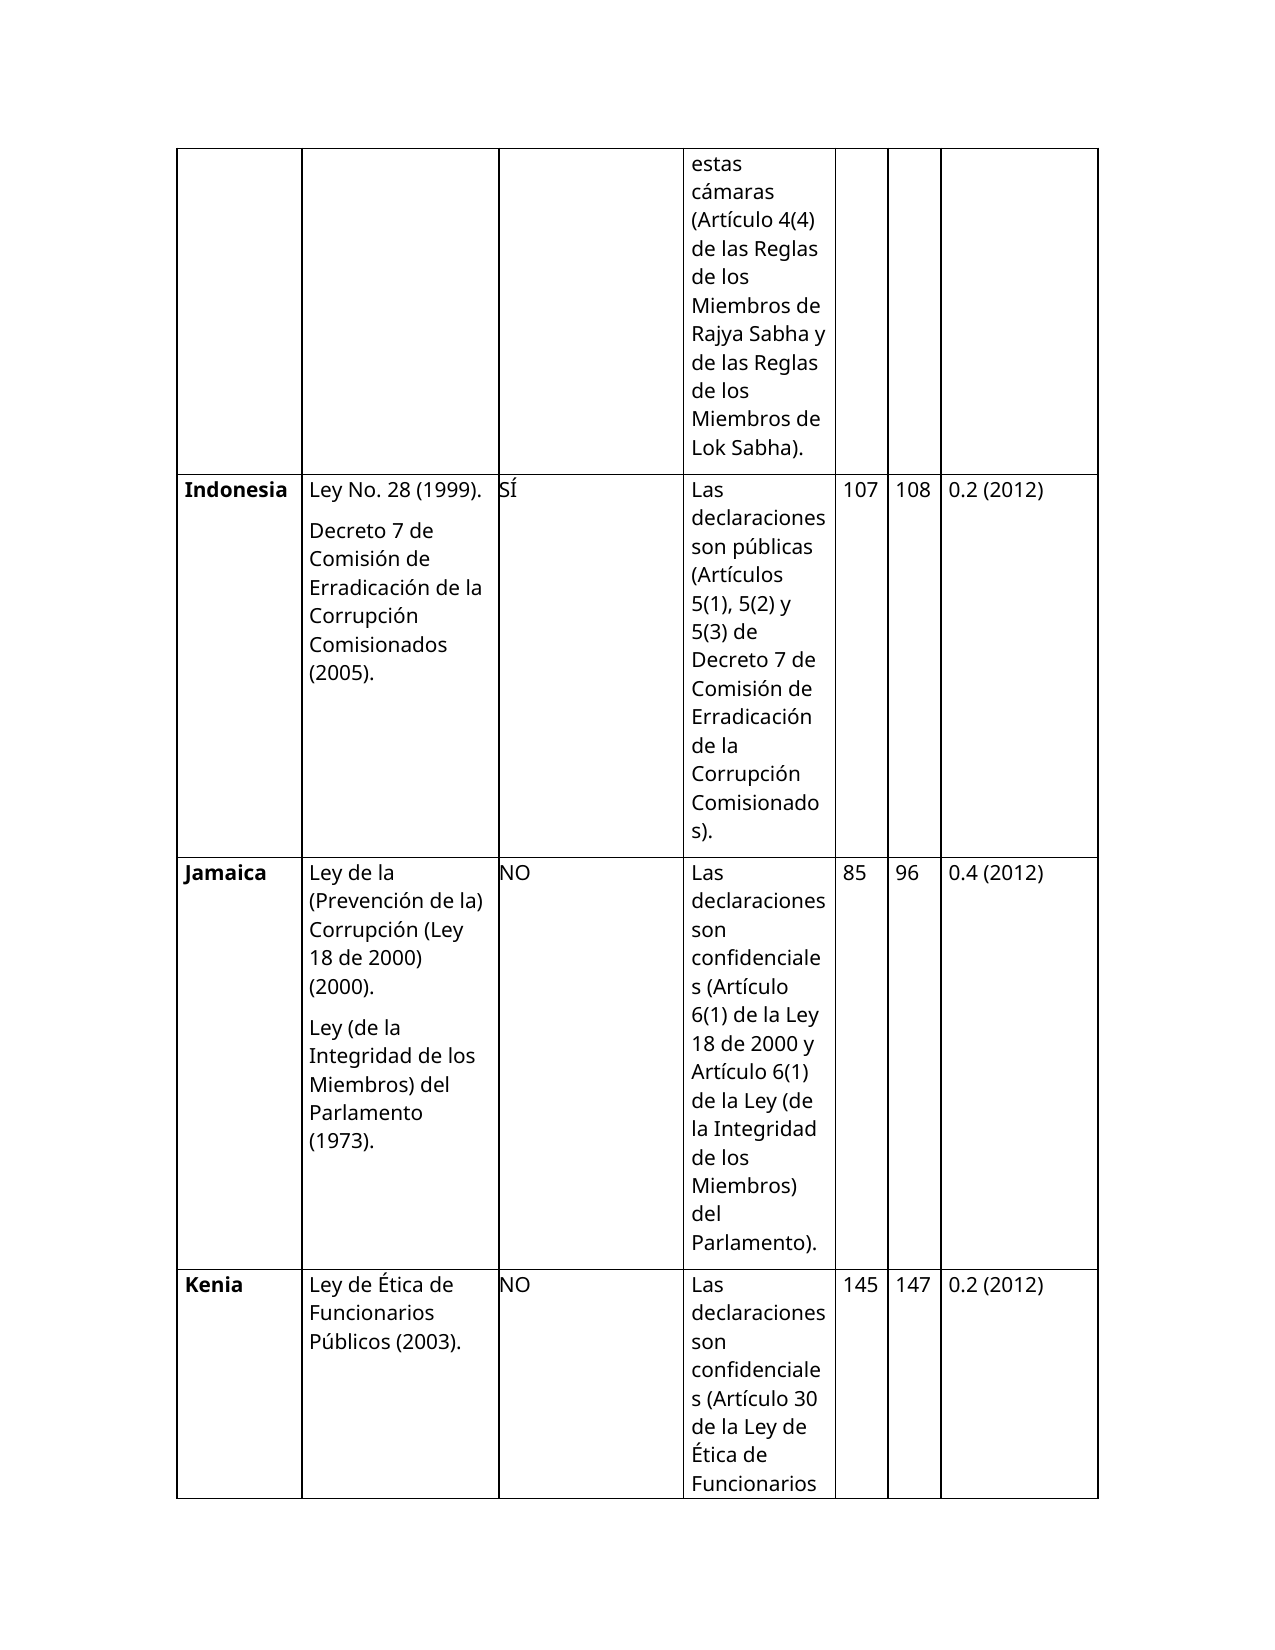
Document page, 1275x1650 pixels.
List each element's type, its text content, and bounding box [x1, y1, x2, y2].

table_cell [500, 149, 683, 474]
table_cell 85 [836, 858, 887, 1269]
table_cell 147 [889, 1270, 940, 1497]
table_cell 108 [889, 475, 940, 857]
table_cell 107 [836, 475, 887, 857]
table_cell Jamaica [178, 858, 301, 1269]
table_cell Las declaraciones son confidenciales (Artículo 30 de la Ley de Ética de Funcionarios [684, 1270, 835, 1497]
table_cell Ley de Ética de Funcionarios Públicos (2003). [303, 1270, 498, 1497]
table_cell 145 [836, 1270, 887, 1497]
table_cell [178, 149, 301, 474]
table_cell NO [500, 858, 683, 1269]
table_cell 0.4 (2012) [942, 858, 1097, 1269]
table_cell Las declaraciones son públicas (Artículos 5(1), 5(2) y 5(3) de Decreto 7 de Comisión de Erradicación de la Corrupción Comisionados). [684, 475, 835, 857]
table_cell SÍ [500, 475, 683, 857]
table_cell [942, 149, 1097, 474]
table_cell [303, 149, 498, 474]
table_cell Ley de la (Prevención de la) Corrupción (Ley 18 de 2000) (2000). Ley (de la Integridad de los Miembros) del Parlamento (1973). [303, 858, 498, 1269]
table_cell 96 [889, 858, 940, 1269]
table_cell Indonesia [178, 475, 301, 857]
table_cell Ley No. 28 (1999). Decreto 7 de Comisión de Erradicación de la Corrupción Comisionados (2005). [303, 475, 498, 857]
table_cell Las declaraciones son confidenciales (Artículo 6(1) de la Ley 18 de 2000 y Artículo 6(1) de la Ley (de la Integridad de los Miembros) del Parlamento). [684, 858, 835, 1269]
table_cell NO [500, 1270, 683, 1497]
table_cell [889, 149, 940, 474]
table_cell 0.2 (2012) [942, 1270, 1097, 1497]
table_cell Kenia [178, 1270, 301, 1497]
table_cell estas cámaras (Artículo 4(4) de las Reglas de los Miembros de Rajya Sabha y de las Reglas de los Miembros de Lok Sabha). [684, 149, 835, 474]
table_cell [836, 149, 887, 474]
table_cell 0.2 (2012) [942, 475, 1097, 857]
